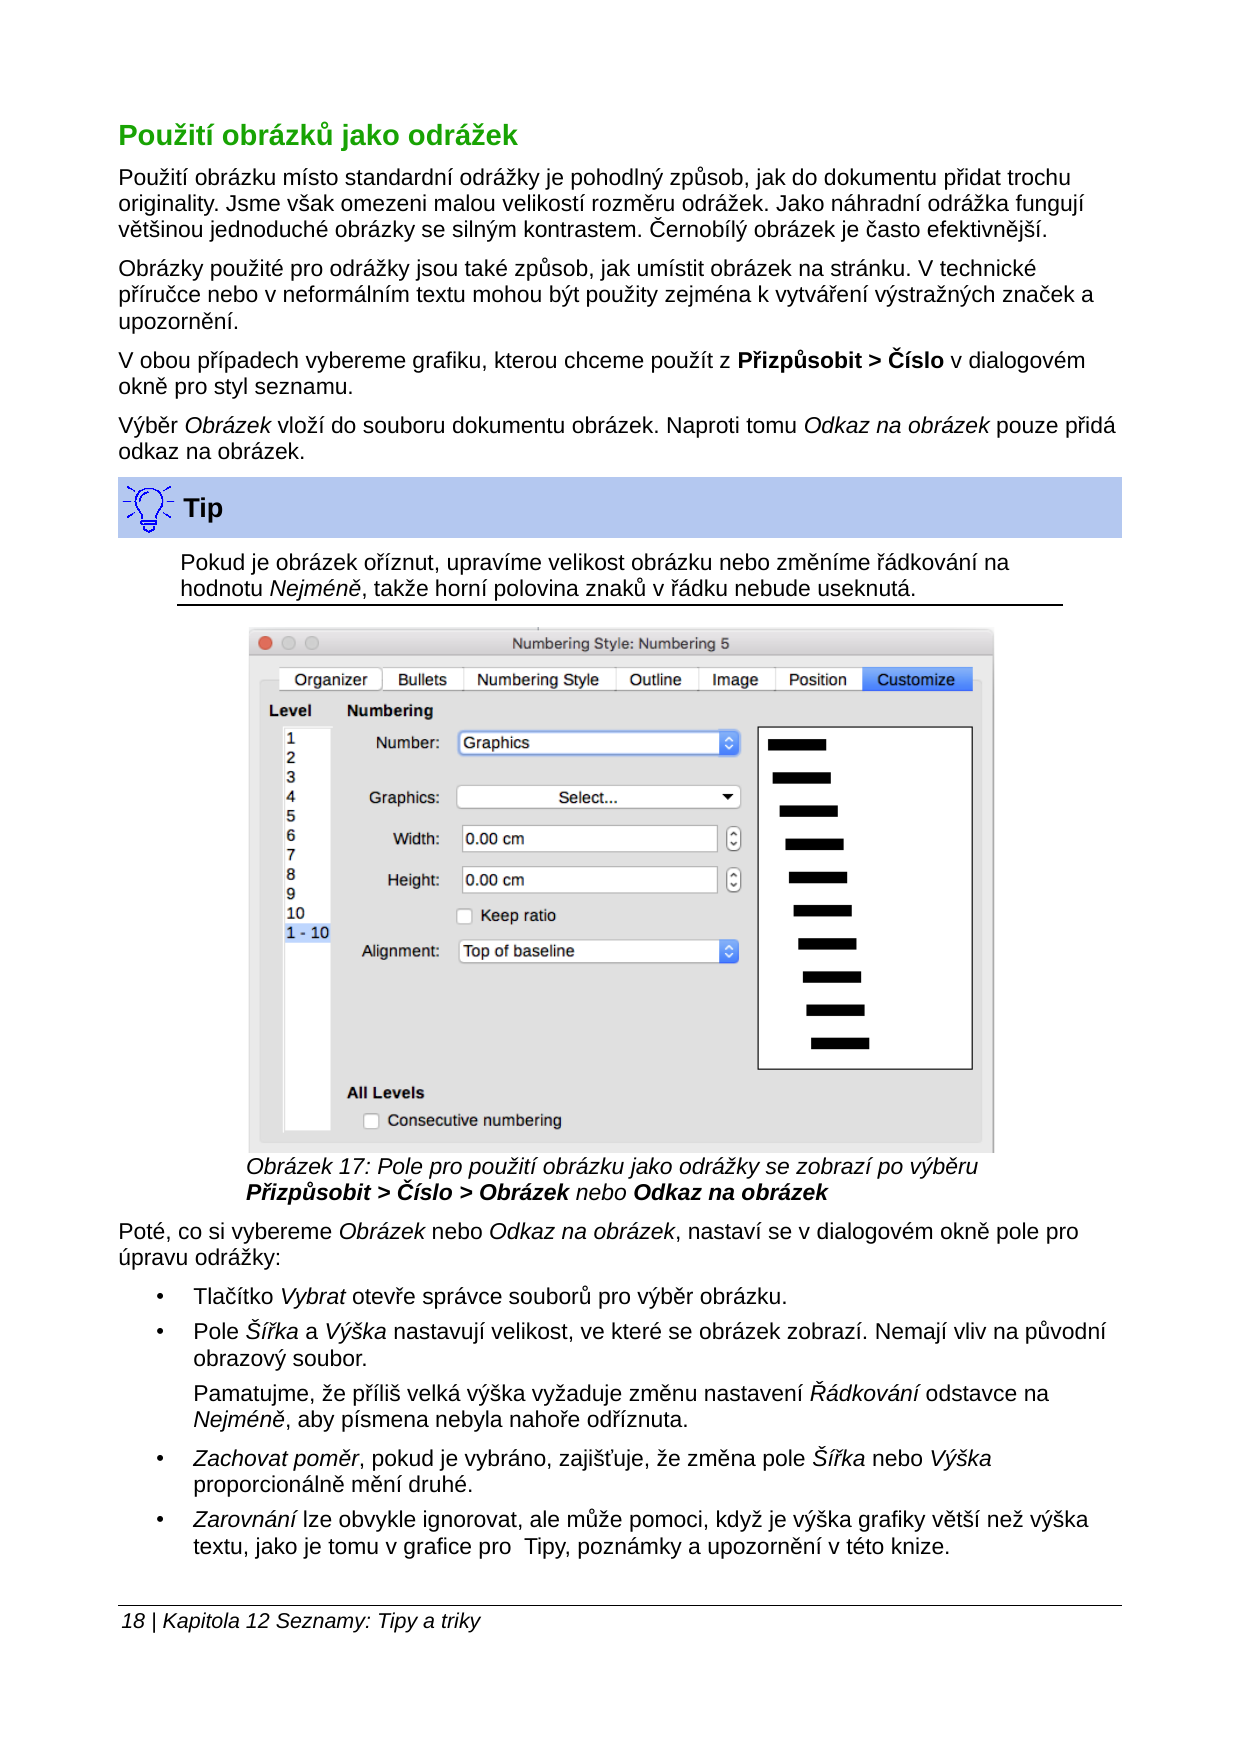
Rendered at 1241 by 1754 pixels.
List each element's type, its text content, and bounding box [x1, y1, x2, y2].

text Pokud je obrázek oříznut, upravíme velikost obrázku nebo změníme řádkování na hodnotu Nejméně, takže horní polovina znaků v řádku nebude useknutá. [177, 546, 1063, 604]
list Zarovnání lze obvykle ignorovat, ale může pomoci, když je výška grafiky větší než výška textu, jako je tomu v grafice pro Tipy, poznámky a upozornění v této knize. [156, 1506, 1122, 1559]
list Tlačítko Vybrat otevře správce souborů pro výběr obrázku. [156, 1283, 1122, 1309]
list Poté, co si vybereme Obrázek nebo Odkaz na obrázek, nastaví se v dialogovém okně pole pro úpravu odrážky: [118, 1218, 1122, 1270]
list Pamatujme, že příliš velká výška vyžaduje změnu nastavení Řádkování odstavce na Nejméně, aby písmena nebyla nahoře odříznuta. [156, 1380, 1122, 1432]
list Zachovat poměr, pokud je vybráno, zajišťuje, že změna pole Šířka nebo Výška proporcionálně mění druhé. [156, 1445, 1122, 1498]
text Obrázek 17: Pole pro použití obrázku jako odrážky se zobrazí po výběru Přizpůsobit > Číslo > Obrázek nebo Odkaz na obrázek [246, 627, 994, 1206]
subtitle Tip [118, 477, 1122, 538]
text V obou případech vybereme grafiku, kterou chceme použít z Přizpůsobit > Číslo v dialogovém okně pro styl seznamu. [118, 347, 1122, 399]
subtitle Použití obrázků jako odrážek [118, 118, 1122, 152]
text Použití obrázku místo standardní odrážky je pohodlný způsob, jak do dokumentu přidat trochu originality. Jsme však omezeni malou velikostí rozměru odrážek. Jako náhradní odrážka fungují většinou jednoduché obrázky se silným kontrastem. Černobílý obrázek je často efektivnější. [118, 163, 1122, 242]
picture [119, 478, 179, 537]
text Výběr Obrázek vloží do souboru dokumentu obrázek. Naproti tomu Odkaz na obrázek pouze přidá odkaz na obrázek. [118, 412, 1122, 464]
list Pole Šířka a Výška nastavují velikost, ve které se obrázek zobrazí. Nemají vliv na původní obrazový soubor. [156, 1318, 1122, 1371]
text Obrázky použité pro odrážky jsou také způsob, jak umístit obrázek na stránku. V technické příručce nebo v neformálním textu mohou být použity zejména k vytváření výstražných značek a upozornění. [118, 255, 1122, 334]
picture [248, 627, 995, 1153]
